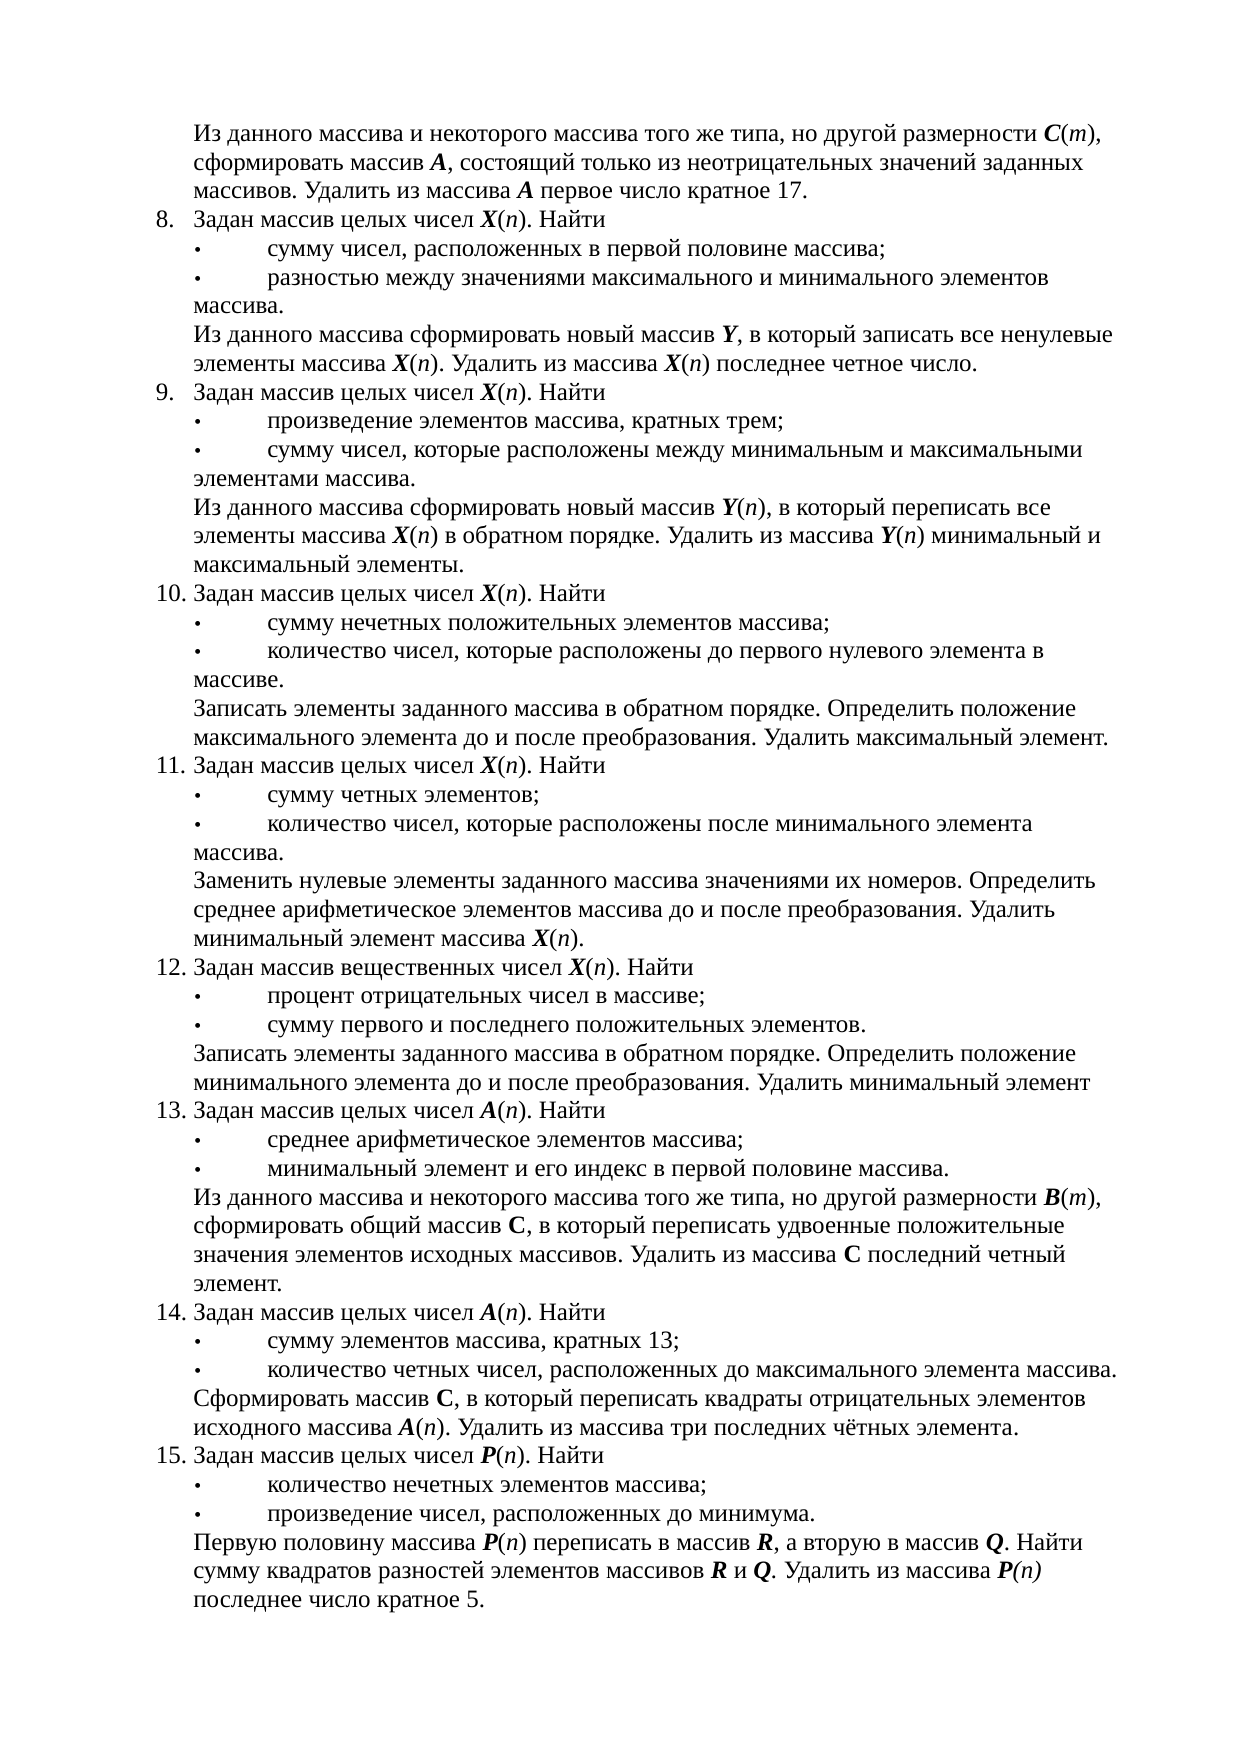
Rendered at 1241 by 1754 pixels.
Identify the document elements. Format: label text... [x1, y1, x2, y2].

list сумму чисел, расположенных в первой половине массива; [193, 233, 1122, 262]
list Сформировать массив С, в который переписать квадраты отрицательных элементов исходного массива A(n). Удалить из массива три последних чётных элемента. [156, 1383, 1122, 1441]
list Задан массив целых чисел A(n). Найти [156, 1096, 1122, 1124]
list сумму чисел, которые расположены между минимальным и максимальными элементами массива. [193, 434, 1122, 492]
list Задан массив целых чисел Х(n). Найти [156, 204, 1122, 233]
list Первую половину массива P(n) переписать в массив R, а вторую в массив Q. Найти сумму квадратов разностей элементов массивов R и Q. Удалить из массива P(n) последнее число кратное 5. [156, 1527, 1122, 1613]
list Задан массив целых чисел P(n). Найти [156, 1441, 1122, 1469]
list Из данного массива и некоторого массива того же типа, но другой размерности B(m), сформировать общий массив С, в который переписать удвоенные положительные значения элементов исходных массивов. Удалить из массива С последний четный элемент. [156, 1182, 1122, 1297]
list количество нечетных элементов массива; [193, 1469, 1122, 1498]
list Задан массив целых чисел Х(n). Найти [156, 751, 1122, 779]
list Задан массив целых чисел A(n). Найти [156, 1297, 1122, 1326]
list количество чисел, которые расположены после минимального элемента массива. [193, 808, 1122, 866]
list сумму четных элементов; [193, 779, 1122, 808]
list разностью между значениями максимального и минимального элементов массива. [193, 262, 1122, 319]
list количество четных чисел, расположенных до максимального элемента массива. [193, 1354, 1122, 1383]
list Из данного массива и некоторого массива того же типа, но другой размерности С(m), сформировать массив А, состоящий только из неотрицательных значений заданных массивов. Удалить из массива А первое число кратное 17. [156, 118, 1122, 204]
list Задан массив вещественных чисел Х(n). Найти [156, 952, 1122, 981]
list Задан массив целых чисел Х(n). Найти [156, 578, 1122, 607]
list сумму элементов массива, кратных 13; [193, 1326, 1122, 1354]
list минимальный элемент и его индекс в первой половине массива. [193, 1153, 1122, 1182]
list Задан массив целых чисел Х(n). Найти [156, 377, 1122, 406]
list Заменить нулевые элементы заданного массива значениями их номеров. Определить среднее арифметическое элементов массива до и после преобразования. Удалить минимальный элемент массива Х(n). [156, 866, 1122, 952]
list Из данного массива сформировать новый массив Y(n), в который переписать все элементы массива Х(n) в обратном порядке. Удалить из массива Y(n) минимальный и максимальный элементы. [156, 492, 1122, 578]
list среднее арифметическое элементов массива; [193, 1124, 1122, 1153]
list процент отрицательных чисел в массиве; [193, 981, 1122, 1009]
list произведение чисел, расположенных до минимума. [193, 1498, 1122, 1527]
list Записать элементы заданного массива в обратном порядке. Определить положение максимального элемента до и после преобразования. Удалить максимальный элемент. [156, 693, 1122, 751]
list Из данного массива сформировать новый массив Y, в который записать все ненулевые элементы массива Х(n). Удалить из массива Х(n) последнее четное число. [156, 319, 1122, 377]
list произведение элементов массива, кратных трем; [193, 406, 1122, 434]
list сумму нечетных положительных элементов массива; [193, 607, 1122, 636]
list количество чисел, которые расположены до первого нулевого элемента в массиве. [193, 636, 1122, 693]
list сумму первого и последнего положительных элементов. [193, 1009, 1122, 1038]
list Записать элементы заданного массива в обратном порядке. Определить положение минимального элемента до и после преобразования. Удалить минимальный элемент [156, 1038, 1122, 1096]
